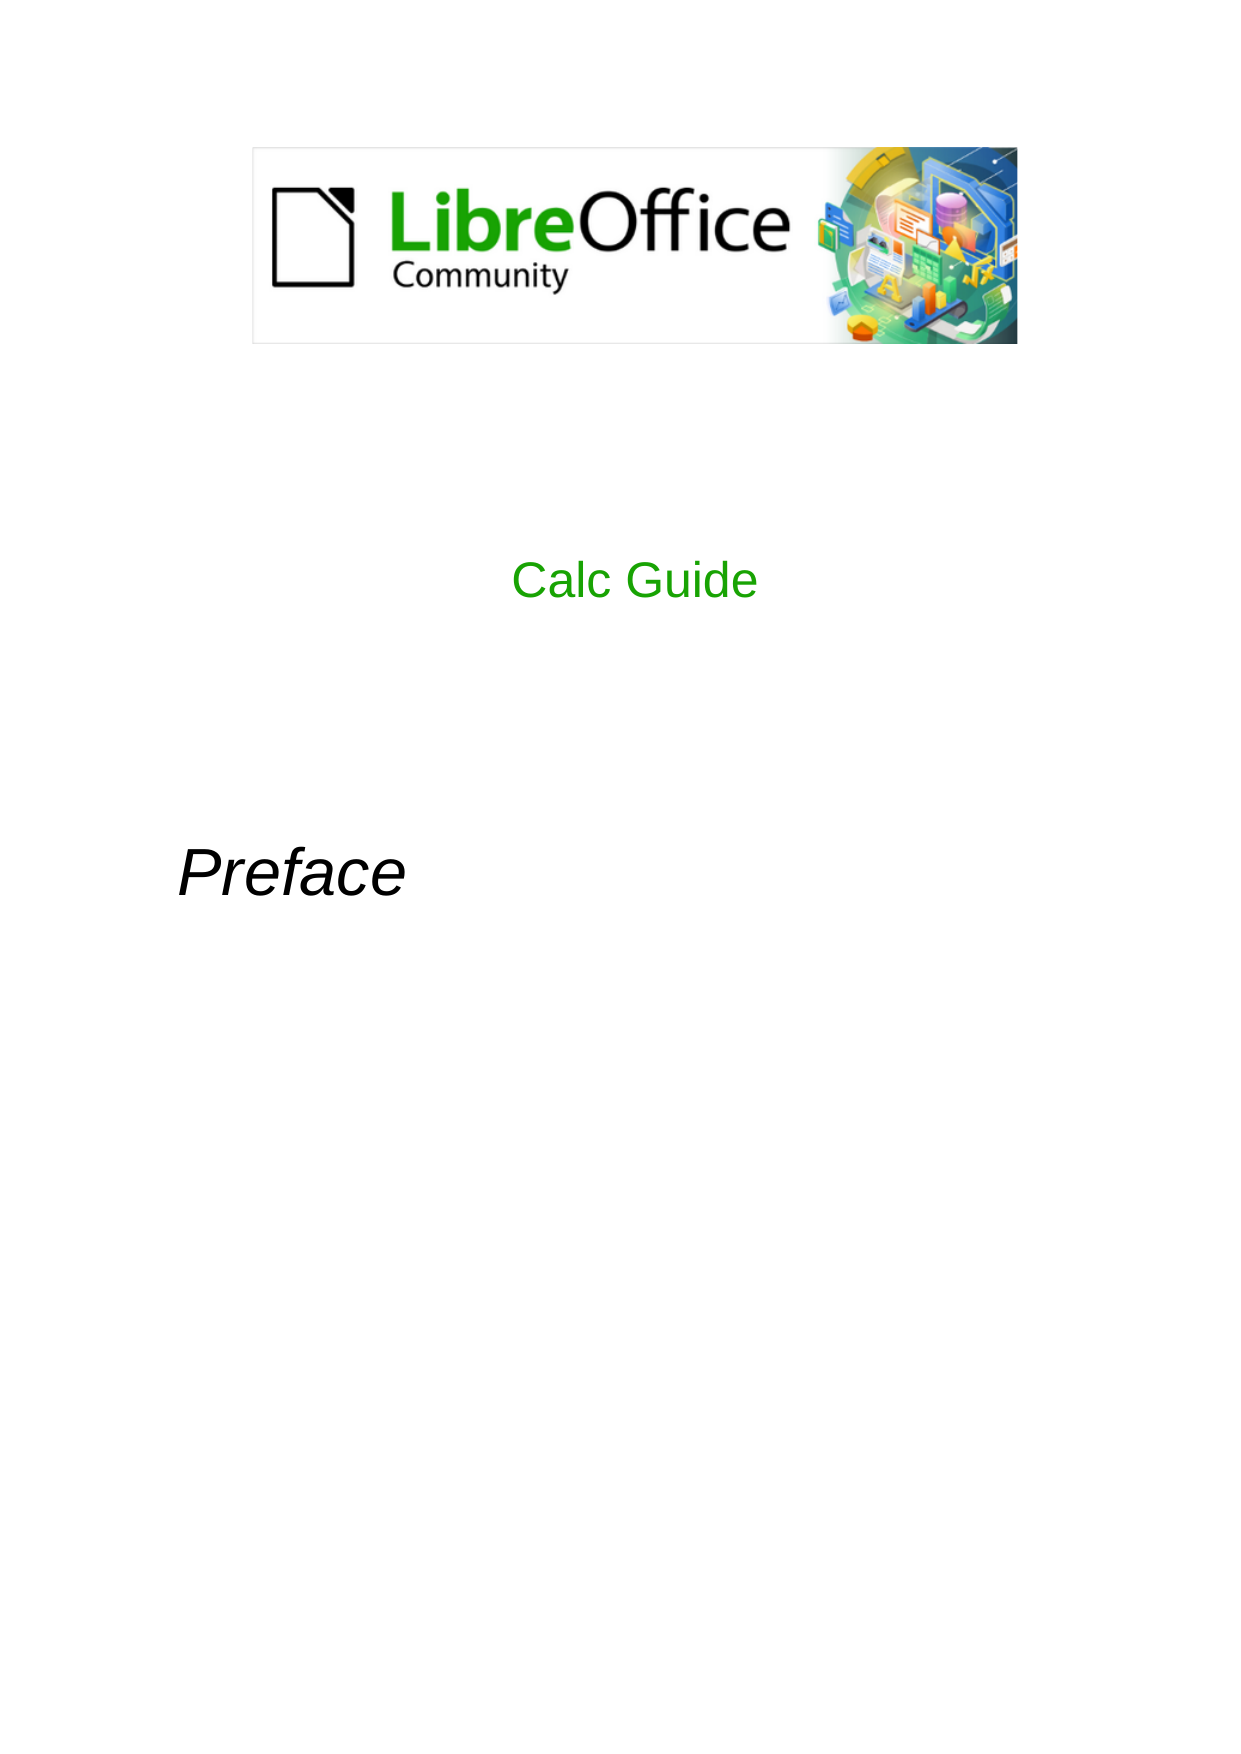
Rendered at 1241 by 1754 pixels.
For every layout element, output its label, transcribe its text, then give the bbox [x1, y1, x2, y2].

title Preface [177, 833, 1093, 909]
picture [252, 147, 1018, 344]
text Calc Guide [177, 550, 1093, 608]
